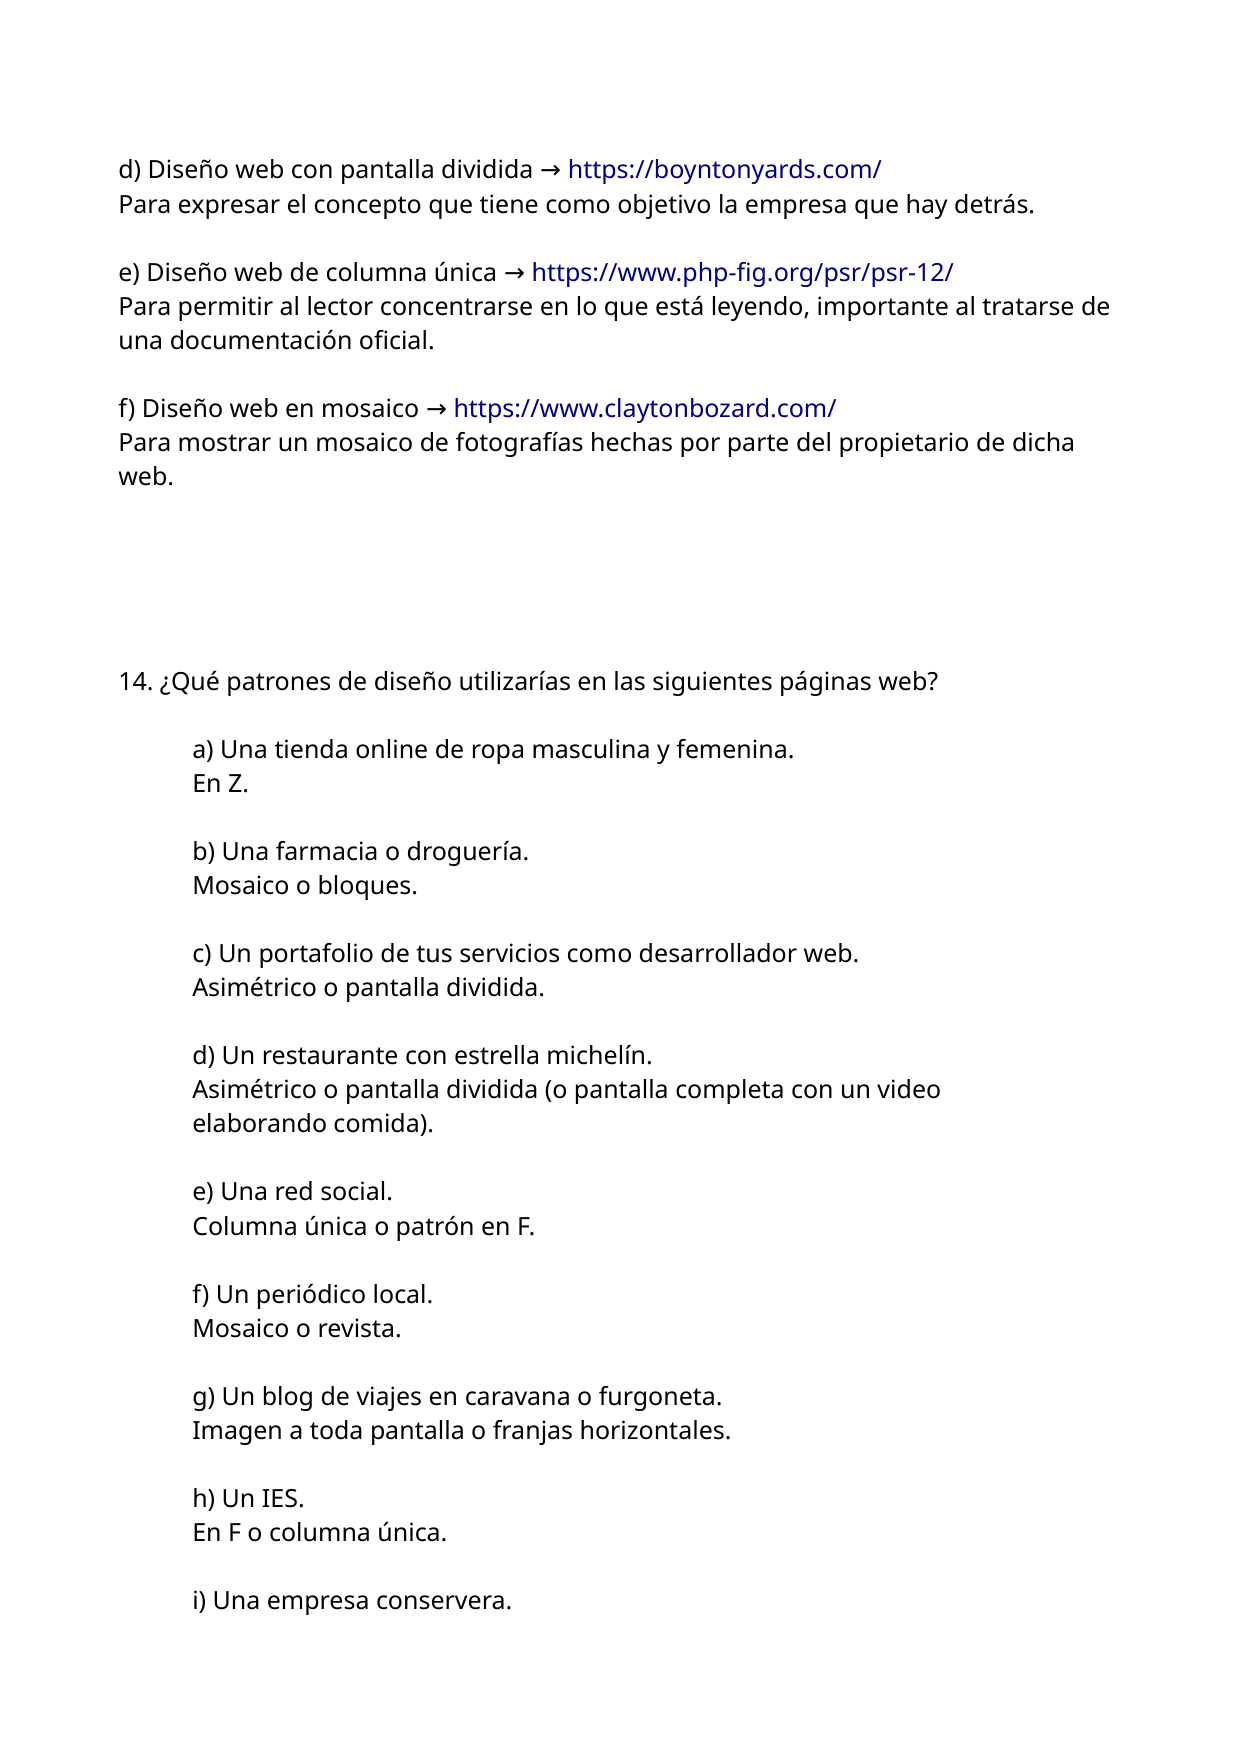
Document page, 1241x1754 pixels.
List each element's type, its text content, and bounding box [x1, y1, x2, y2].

text En F o columna única. [118, 1515, 1122, 1549]
text e) Diseño web de columna única → https://www.php-fig.org/psr/psr-12/ [118, 254, 1122, 288]
text c) Un portafolio de tus servicios como desarrollador web. [118, 936, 1122, 970]
text i) Una empresa conservera. [118, 1583, 1122, 1617]
text f) Diseño web en mosaico → https://www.claytonbozard.com/ [118, 391, 1122, 425]
text d) Diseño web con pantalla dividida → https://boyntonyards.com/ [118, 152, 1122, 186]
text h) Un IES. [118, 1481, 1122, 1515]
text Imagen a toda pantalla o franjas horizontales. [118, 1412, 1122, 1447]
text Mosaico o bloques. [118, 867, 1122, 902]
text Para mostrar un mosaico de fotografías hechas por parte del propietario de dicha web. [118, 425, 1122, 493]
text Columna única o patrón en F. [118, 1208, 1122, 1242]
text b) Una farmacia o droguería. [118, 833, 1122, 867]
text Mosaico o revista. [118, 1310, 1122, 1344]
text g) Un blog de viajes en caravana o furgoneta. [118, 1378, 1122, 1412]
text Asimétrico o pantalla dividida (o pantalla completa con un video elaborando comida). [118, 1072, 1122, 1140]
text Para permitir al lector concentrarse en lo que está leyendo, importante al tratarse de una documentación oficial. [118, 288, 1122, 357]
text e) Una red social. [118, 1174, 1122, 1208]
text En Z. [118, 765, 1122, 799]
text f) Un periódico local. [118, 1276, 1122, 1310]
text Asimétrico o pantalla dividida. [118, 970, 1122, 1004]
text 14. ¿Qué patrones de diseño utilizarías en las siguientes páginas web? [118, 663, 1122, 697]
text d) Un restaurante con estrella michelín. [118, 1038, 1122, 1072]
text a) Una tienda online de ropa masculina y femenina. [118, 731, 1122, 765]
text Para expresar el concepto que tiene como objetivo la empresa que hay detrás. [118, 186, 1122, 220]
